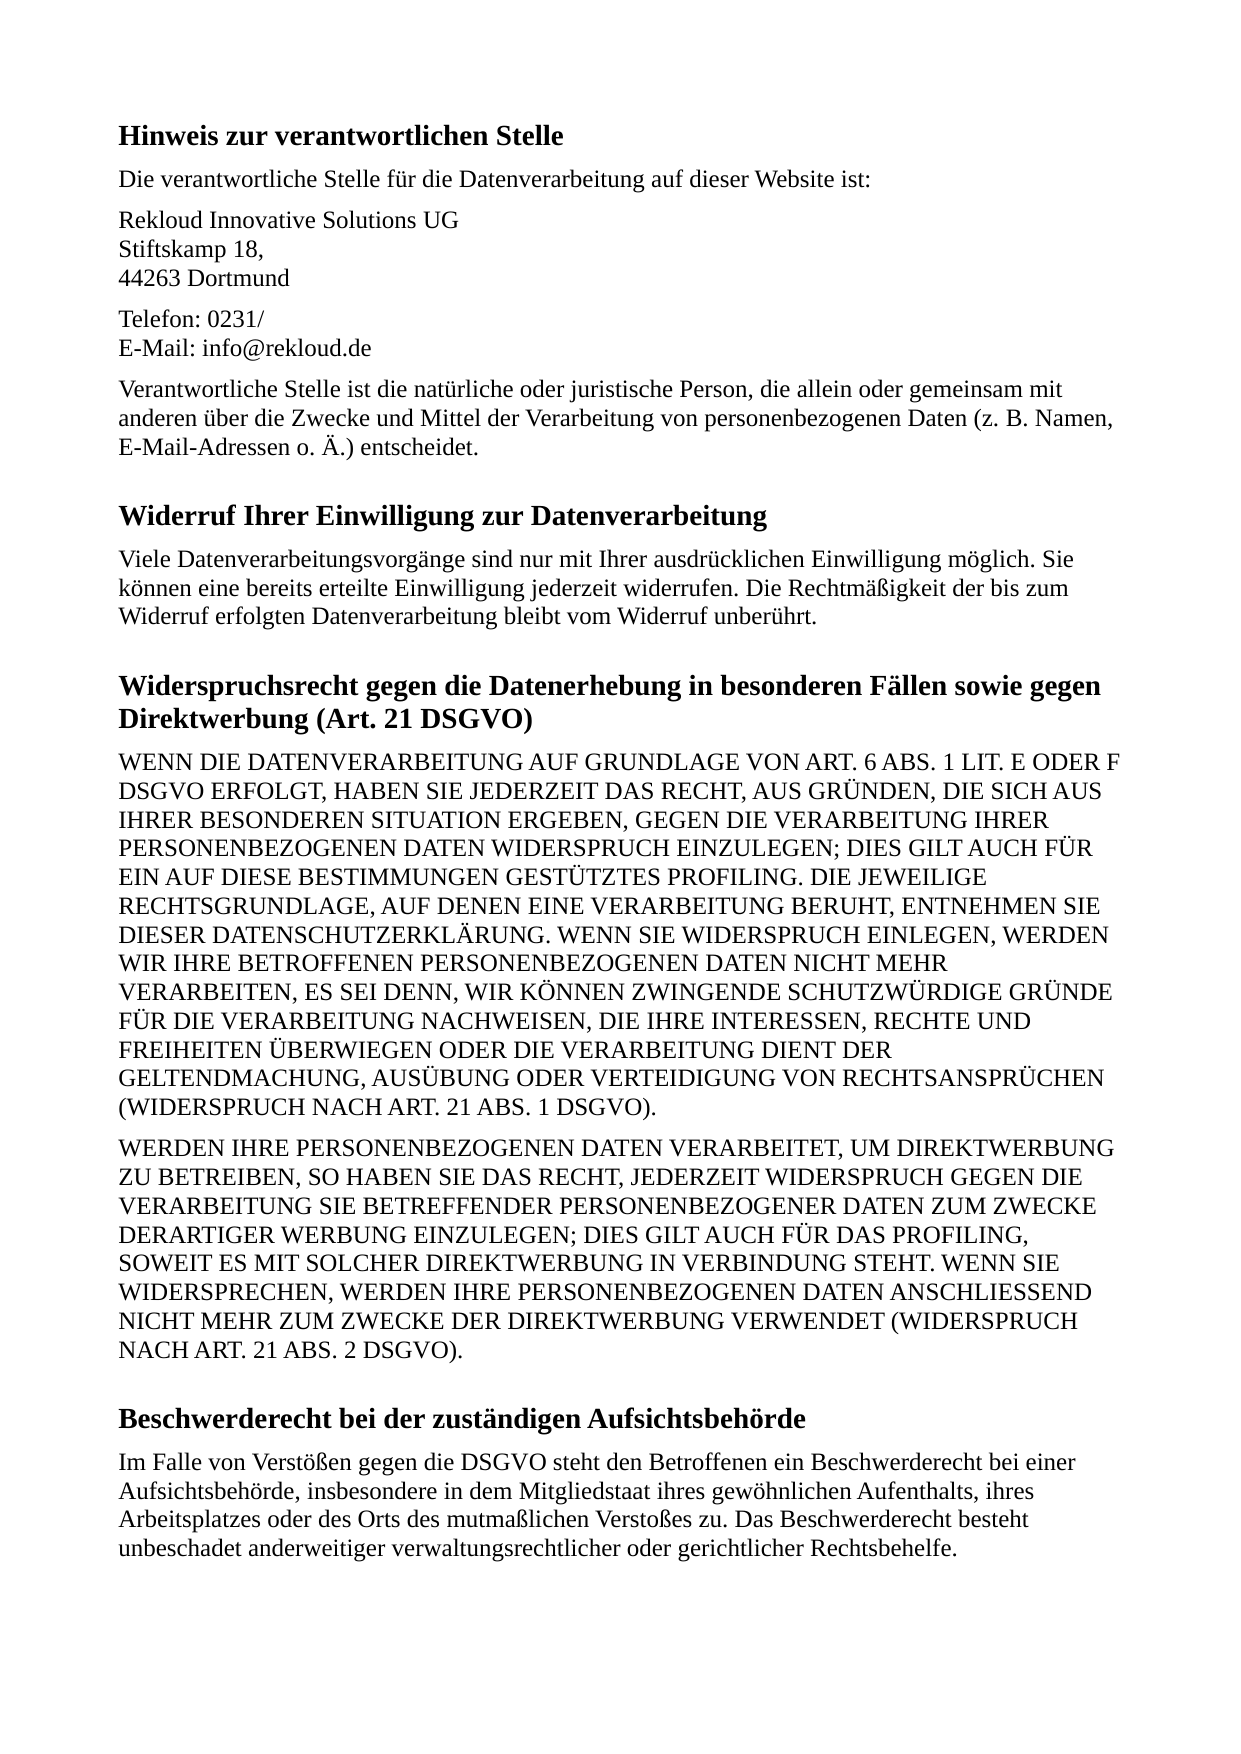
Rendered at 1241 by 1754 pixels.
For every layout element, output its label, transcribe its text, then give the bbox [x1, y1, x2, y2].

subtitle Widerspruchsrecht gegen die Datenerhebung in besonderen Fällen sowie gegen Direktwerbung (Art. 21 DSGVO) [118, 668, 1122, 735]
text Verantwortliche Stelle ist die natürliche oder juristische Person, die allein oder gemeinsam mit anderen über die Zwecke und Mittel der Verarbeitung von personenbezogenen Daten (z. B. Namen, E-Mail-Adressen o. Ä.) entscheidet. [118, 374, 1122, 460]
text Rekloud Innovative Solutions UG Stiftskamp 18, 44263 Dortmund [118, 205, 1122, 292]
subtitle Widerruf Ihrer Einwilligung zur Datenverarbeitung [118, 498, 1122, 531]
text WENN DIE DATENVERARBEITUNG AUF GRUNDLAGE VON ART. 6 ABS. 1 LIT. E ODER F DSGVO ERFOLGT, HABEN SIE JEDERZEIT DAS RECHT, AUS GRÜNDEN, DIE SICH AUS IHRER BESONDEREN SITUATION ERGEBEN, GEGEN DIE VERARBEITUNG IHRER PERSONENBEZOGENEN DATEN WIDERSPRUCH EINZULEGEN; DIES GILT AUCH FÜR EIN AUF DIESE BESTIMMUNGEN GESTÜTZTES PROFILING. DIE JEWEILIGE RECHTSGRUNDLAGE, AUF DENEN EINE VERARBEITUNG BERUHT, ENTNEHMEN SIE DIESER DATENSCHUTZERKLÄRUNG. WENN SIE WIDERSPRUCH EINLEGEN, WERDEN WIR IHRE BETROFFENEN PERSONENBEZOGENEN DATEN NICHT MEHR VERARBEITEN, ES SEI DENN, WIR KÖNNEN ZWINGENDE SCHUTZWÜRDIGE GRÜNDE FÜR DIE VERARBEITUNG NACHWEISEN, DIE IHRE INTERESSEN, RECHTE UND FREIHEITEN ÜBERWIEGEN ODER DIE VERARBEITUNG DIENT DER GELTENDMACHUNG, AUSÜBUNG ODER VERTEIDIGUNG VON RECHTSANSPRÜCHEN (WIDERSPRUCH NACH ART. 21 ABS. 1 DSGVO). [118, 747, 1122, 1121]
text Die verantwortliche Stelle für die Datenverarbeitung auf dieser Website ist: [118, 164, 1122, 193]
text WERDEN IHRE PERSONENBEZOGENEN DATEN VERARBEITET, UM DIREKTWERBUNG ZU BETREIBEN, SO HABEN SIE DAS RECHT, JEDERZEIT WIDERSPRUCH GEGEN DIE VERARBEITUNG SIE BETREFFENDER PERSONENBEZOGENER DATEN ZUM ZWECKE DERARTIGER WERBUNG EINZULEGEN; DIES GILT AUCH FÜR DAS PROFILING, SOWEIT ES MIT SOLCHER DIREKTWERBUNG IN VERBINDUNG STEHT. WENN SIE WIDERSPRECHEN, WERDEN IHRE PERSONENBEZOGENEN DATEN ANSCHLIESSEND NICHT MEHR ZUM ZWECKE DER DIREKTWERBUNG VERWENDET (WIDERSPRUCH NACH ART. 21 ABS. 2 DSGVO). [118, 1133, 1122, 1363]
subtitle Hinweis zur verantwortlichen Stelle [118, 118, 1122, 152]
text Telefon: 0231/ E-Mail: info@rekloud.de [118, 304, 1122, 362]
text Im Falle von Verstößen gegen die DSGVO steht den Betroffenen ein Beschwerderecht bei einer Aufsichtsbehörde, insbesondere in dem Mitgliedstaat ihres gewöhnlichen Aufenthalts, ihres Arbeitsplatzes oder des Orts des mutmaßlichen Verstoßes zu. Das Beschwerderecht besteht unbeschadet anderweitiger verwaltungsrechtlicher oder gerichtlicher Rechtsbehelfe. [118, 1447, 1122, 1562]
text Viele Datenverarbeitungsvorgänge sind nur mit Ihrer ausdrücklichen Einwilligung möglich. Sie können eine bereits erteilte Einwilligung jederzeit widerrufen. Die Rechtmäßigkeit der bis zum Widerruf erfolgten Datenverarbeitung bleibt vom Widerruf unberührt. [118, 544, 1122, 630]
subtitle Beschwerde­recht bei der zuständigen Aufsichts­behörde [118, 1401, 1122, 1434]
